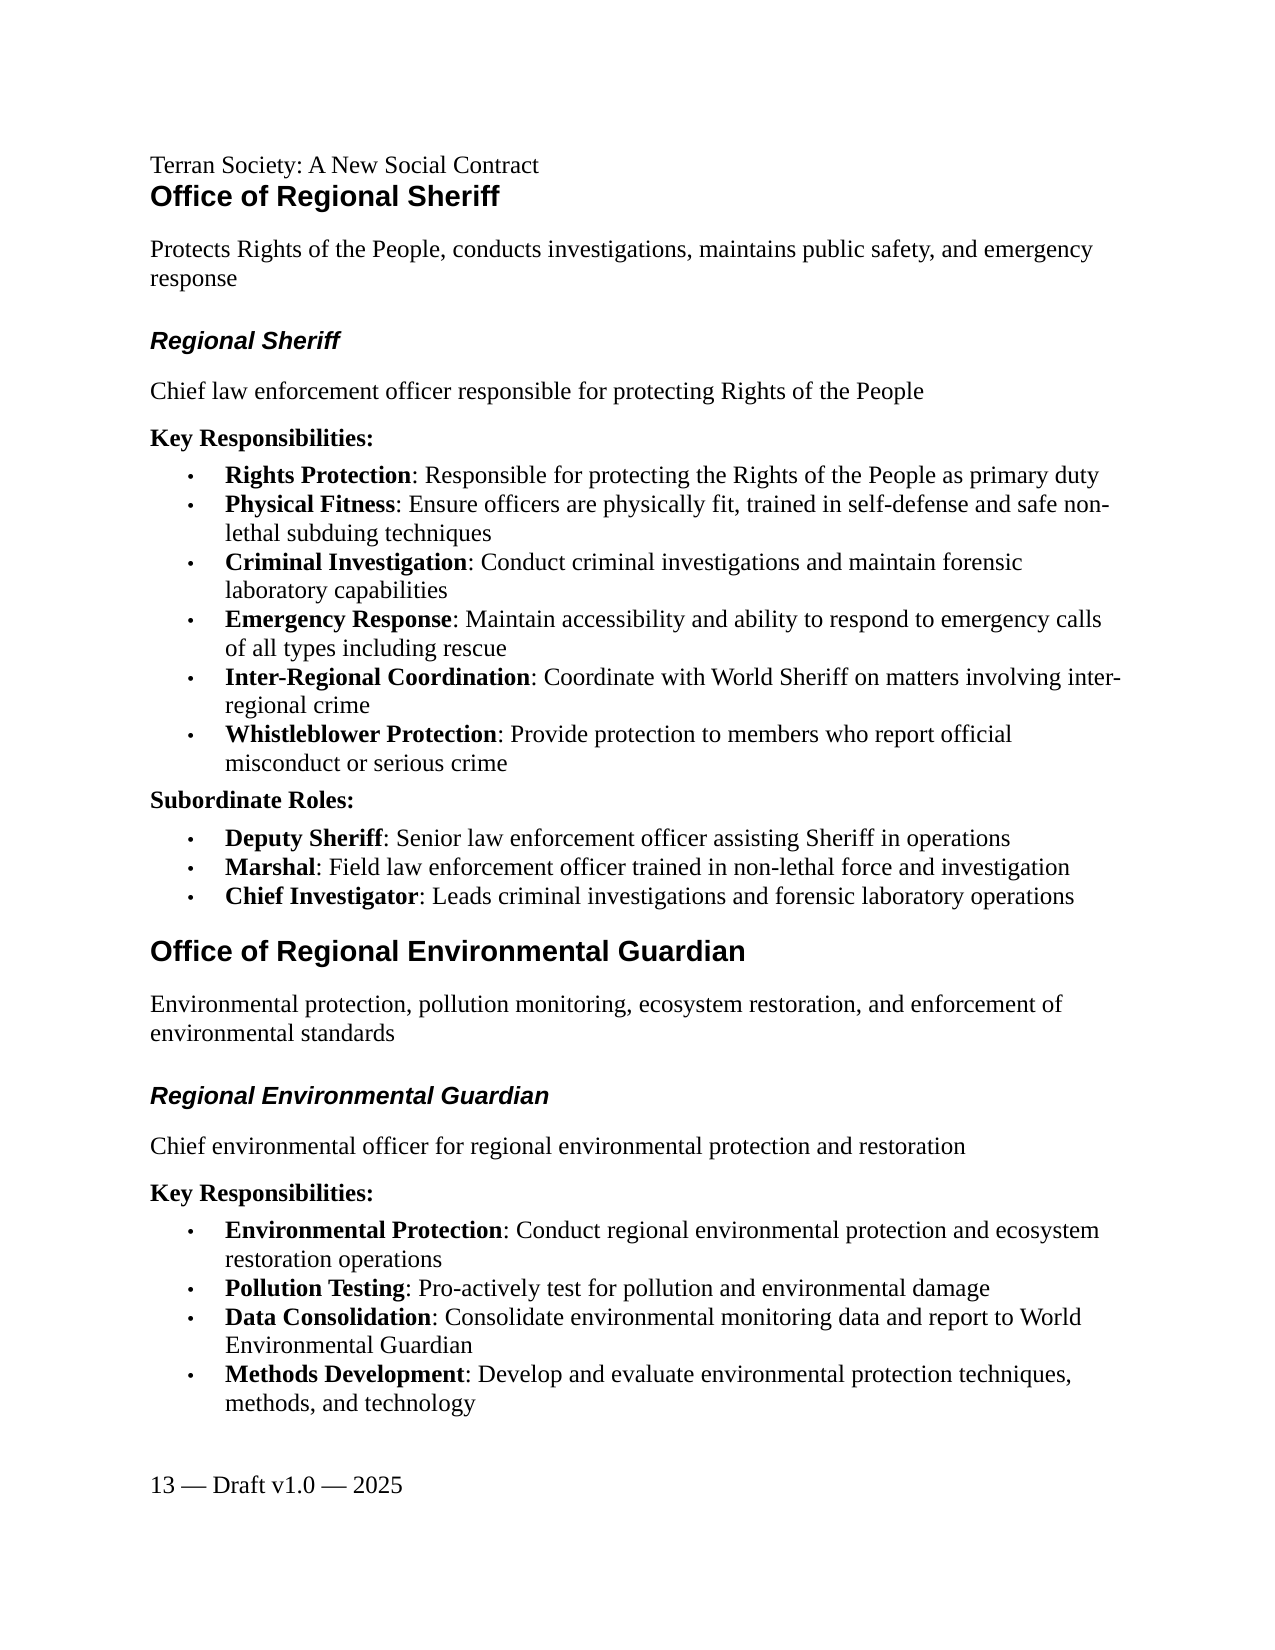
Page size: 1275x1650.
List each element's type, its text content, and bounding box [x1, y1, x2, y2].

text Chief law enforcement officer responsible for protecting Rights of the People [150, 376, 1125, 405]
text Subordinate Roles: [150, 786, 1125, 814]
list Whistleblower Protection: Provide protection to members who report official misconduct or serious crime [187, 719, 1125, 777]
subtitle Regional Environmental Guardian [150, 1081, 1125, 1109]
list Data Consolidation: Consolidate environmental monitoring data and report to World Environmental Guardian [187, 1302, 1125, 1359]
list Environmental Protection: Conduct regional environmental protection and ecosystem restoration operations [187, 1215, 1125, 1273]
list Criminal Investigation: Conduct criminal investigations and maintain forensic laboratory capabilities [187, 547, 1125, 604]
list Emergency Response: Maintain accessibility and ability to respond to emergency calls of all types including rescue [187, 604, 1125, 662]
subtitle Office of Regional Environmental Guardian [150, 934, 1125, 968]
text Protects Rights of the People, conducts investigations, maintains public safety, and emergency response [150, 234, 1125, 292]
list Physical Fitness: Ensure officers are physically fit, trained in self-defense and safe non-lethal subduing techniques [187, 489, 1125, 547]
list Methods Development: Develop and evaluate environmental protection techniques, methods, and technology [187, 1359, 1125, 1417]
list Inter-Regional Coordination: Coordinate with World Sheriff on matters involving inter-regional crime [187, 662, 1125, 719]
list Pollution Testing: Pro-actively test for pollution and environmental damage [187, 1273, 1125, 1302]
subtitle Office of Regional Sheriff [150, 179, 1125, 213]
list Rights Protection: Responsible for protecting the Rights of the People as primary duty [187, 460, 1125, 489]
text Key Responsibilities: [150, 1178, 1125, 1206]
text Key Responsibilities: [150, 423, 1125, 451]
text Environmental protection, pollution monitoring, ecosystem restoration, and enforcement of environmental standards [150, 989, 1125, 1047]
list Marshal: Field law enforcement officer trained in non-lethal force and investigation [187, 852, 1125, 881]
list Chief Investigator: Leads criminal investigations and forensic laboratory operations [187, 881, 1125, 909]
text Chief environmental officer for regional environmental protection and restoration [150, 1131, 1125, 1160]
subtitle Regional Sheriff [150, 326, 1125, 354]
list Deputy Sheriff: Senior law enforcement officer assisting Sheriff in operations [187, 823, 1125, 852]
